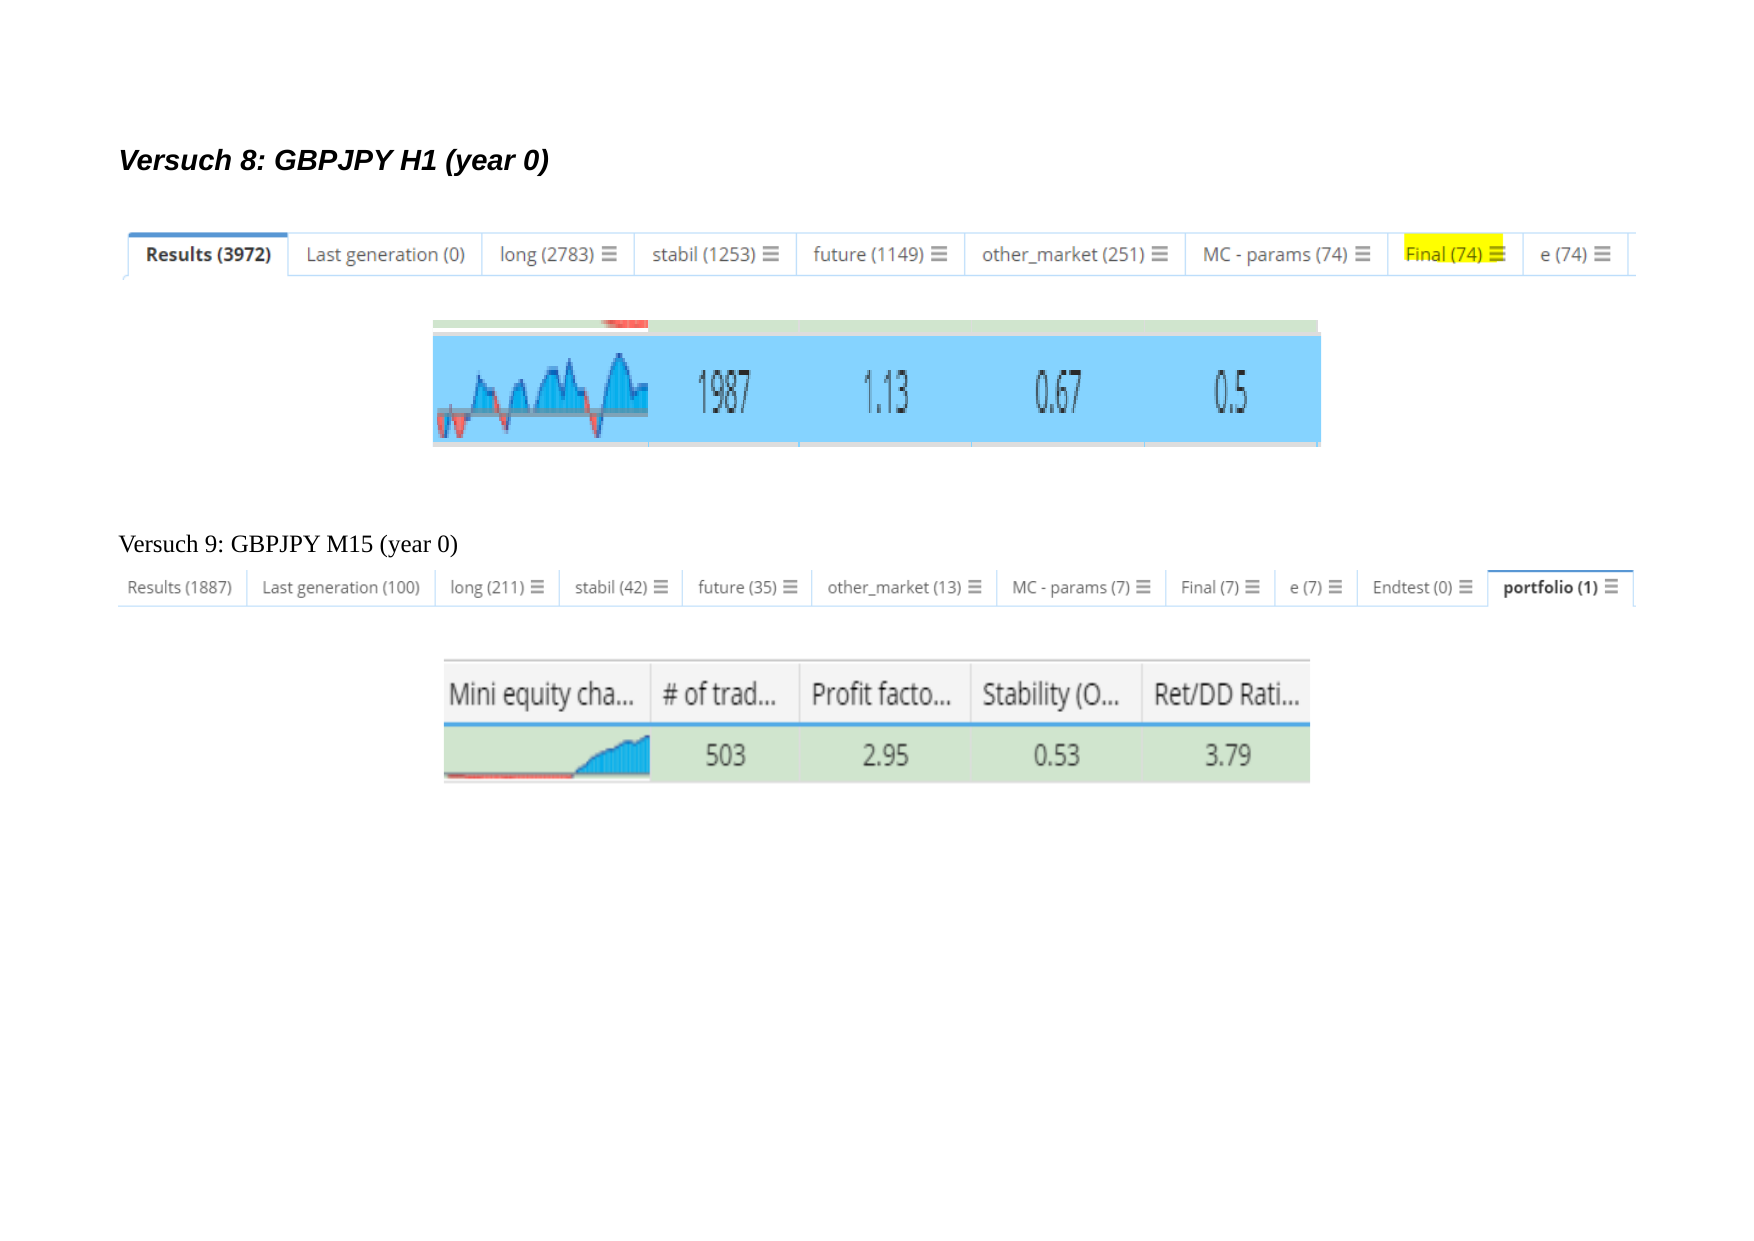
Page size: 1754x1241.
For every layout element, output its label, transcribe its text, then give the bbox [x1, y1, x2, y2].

picture [118, 230, 1636, 280]
picture [443, 649, 1311, 801]
subtitle Versuch 8: GBPJPY H1 (year 0) [118, 143, 1636, 177]
picture [432, 320, 1322, 447]
text Versuch 9: GBPJPY M15 (year 0) [118, 529, 1636, 558]
picture [118, 570, 1636, 609]
